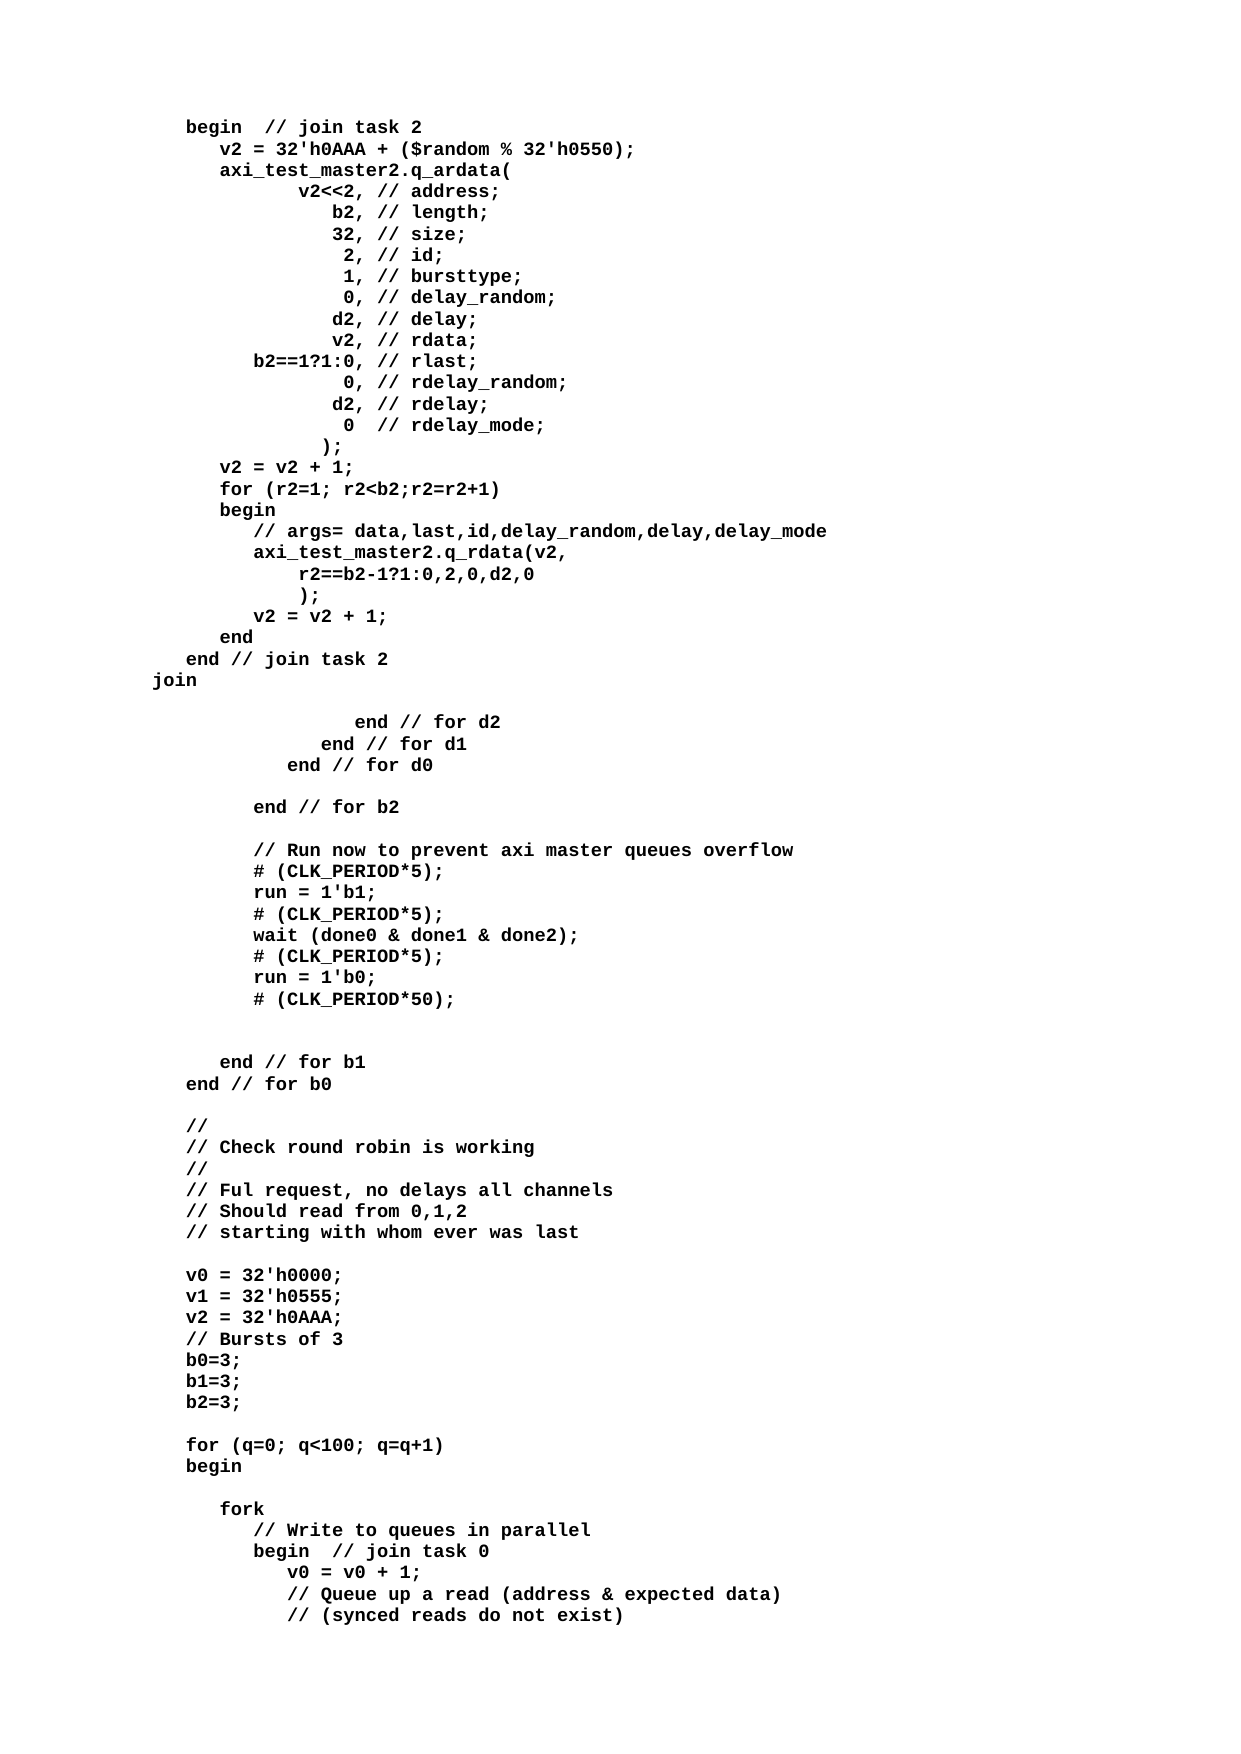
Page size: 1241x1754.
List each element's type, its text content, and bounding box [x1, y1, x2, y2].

text begin // join task 2 v2 = 32'h0AAA + ($random % 32'h0550); axi_test_master2.q_ardata( v2<<2, // address; b2, // length; 32, // size; 2, // id; 1, // bursttype; 0, // delay_random; d2, // delay; v2, // rdata; b2==1?1:0, // rlast; 0, // rdelay_random; d2, // rdelay; 0 // rdelay_mode; ); v2 = v2 + 1; for (r2=1; r2<b2;r2=r2+1) begin // args= data,last,id,delay_random,delay,delay_mode axi_test_master2.q_rdata(v2, r2==b2-1?1:0,2,0,d2,0 ); v2 = v2 + 1; end end // join task 2 join end // for d2 end // for d1 end // for d0 end // for b2 // Run now to prevent axi master queues overflow # (CLK_PERIOD*5); run = 1'b1; # (CLK_PERIOD*5); wait (done0 & done1 & done2); # (CLK_PERIOD*5); run = 1'b0; # (CLK_PERIOD*50); end // for b1 end // for b0 // // Check round robin is working // // Ful request, no delays all channels // Should read from 0,1,2 // starting with whom ever was last v0 = 32'h0000; v1 = 32'h0555; v2 = 32'h0AAA; // Bursts of 3 b0=3; b1=3; b2=3; for (q=0; q<100; q=q+1) begin fork // Write to queues in parallel begin // join task 0 v0 = v0 + 1; // Queue up a read (address & expected data) // (synced reads do not exist) [118, 118, 1122, 1627]
